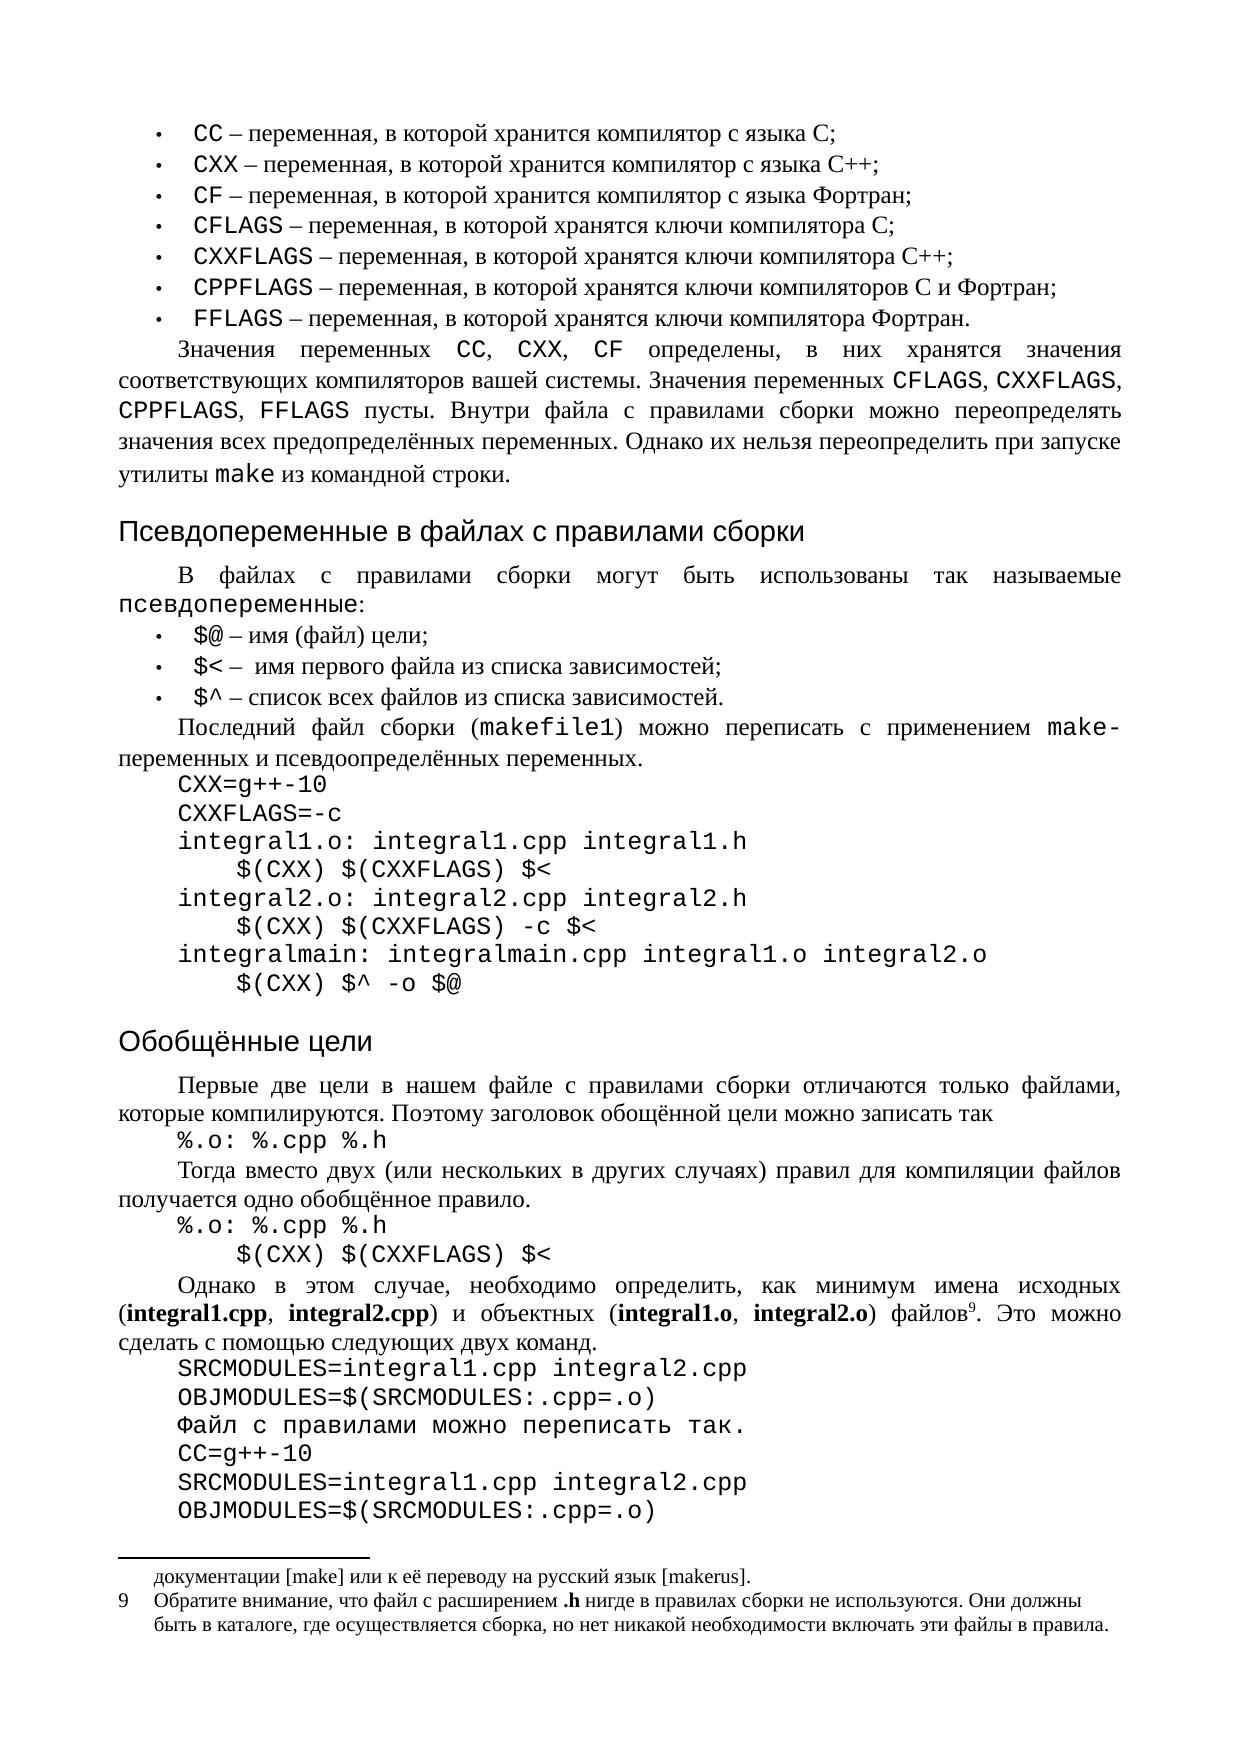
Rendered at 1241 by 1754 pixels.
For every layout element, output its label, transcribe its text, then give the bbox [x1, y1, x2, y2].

text %.o: %.cpp %.h [177, 1213, 1122, 1241]
list FFLAGS – переменная, в которой хранятся ключи компилятора Фортран. [156, 303, 1122, 334]
text SRCMODULES=integral1.cpp integral2.cpp [177, 1356, 1122, 1384]
list $< – имя первого файла из списка зависимостей; [156, 651, 1122, 682]
list $^ – список всех файлов из списка зависимостей. [156, 682, 1122, 712]
list $@ – имя (файл) цели; [156, 620, 1122, 651]
text документации [make] или к её переводу на русский язык [makerus]. [118, 1564, 1122, 1588]
list СXX – переменная, в которой хранится компилятор с языка С++; [156, 149, 1122, 180]
text Файл с правилами можно переписать так. [177, 1413, 1122, 1441]
list СF – переменная, в которой хранится компилятор с языка Фортран; [156, 180, 1122, 211]
text Тогда вместо двух (или нескольких в других случаях) правил для компиляции файлов получается одно обобщённое правило. [118, 1156, 1122, 1213]
list CPPFLAGS – переменная, в которой хранятся ключи компиляторов C и Фортран; [156, 272, 1122, 303]
text Первые две цели в нашем файле с правилами сборки отличаются только файлами, которые компилируются. Поэтому заголовок обощённой цели можно записать так [118, 1070, 1122, 1127]
text Последний файл сборки (makefile1) можно переписать с применением make-переменных и псевдоопределённых переменных. [118, 712, 1122, 772]
text CC=g++-10 [177, 1441, 1122, 1469]
text Значения переменных СС, СXX, СF определены, в них хранятся значения соответствующих компиляторов вашей системы. Значения переменных CFLAGS, CXXFLAGS, CPPFLAGS, FFLAGS пусты. Внутри файла с правилами сборки можно переопределять значения всех предопределённых переменных. Однако их нельзя переопределить при запуске утилиты make из командной строки. [118, 334, 1122, 489]
list CFLAGS – переменная, в которой хранятся ключи компилятора C; [156, 211, 1122, 241]
subtitle Псевдопеременные в файлах с правилами сборки [118, 514, 1122, 548]
text integral1.o: integral1.cpp integral1.h [177, 829, 1122, 857]
text integral2.o: integral2.cpp integral2.h [177, 885, 1122, 914]
text CXX=g++-10 [177, 772, 1122, 800]
text SRCMODULES=integral1.cpp integral2.cpp [177, 1469, 1122, 1498]
list CXXFLAGS – переменная, в которой хранятся ключи компилятора C++; [156, 241, 1122, 272]
text В файлах с правилами сборки могут быть использованы так называемые псевдопеременные: [118, 560, 1122, 620]
text $(CXX) $(CXXFLAGS) -c $< [177, 914, 1122, 942]
text OBJMODULES=$(SRCMODULES:.cpp=.o) [177, 1384, 1122, 1413]
text $(CXX) $(CXXFLAGS) $< [177, 857, 1122, 885]
text %.o: %.cpp %.h [177, 1127, 1122, 1156]
text integralmain: integralmain.cpp integral1.o integral2.o [177, 942, 1122, 970]
text Обратите внимание, что файл с расширением .h нигде в правилах сборки не используются. Они должны быть в каталоге, где осуществляется сборка, но нет никакой необходимости включать эти файлы в правила. [118, 1588, 1122, 1636]
text OBJMODULES=$(SRCMODULES:.cpp=.o) [177, 1498, 1122, 1526]
list СС – переменная, в которой хранится компилятор с языка С; [156, 118, 1122, 149]
text Однако в этом случае, необходимо определить, как минимум имена исходных (integral1.cpp, integral2.cpp) и объектных (integral1.o, integral2.o) файлов. Это можно сделать с помощью следующих двух команд. [118, 1270, 1122, 1356]
text $(CXX) $^ -o $@ [177, 970, 1122, 999]
text $(CXX) $(CXXFLAGS) $< [177, 1241, 1122, 1270]
text CXXFLAGS=-c [177, 800, 1122, 829]
subtitle Обобщённые цели [118, 1024, 1122, 1057]
